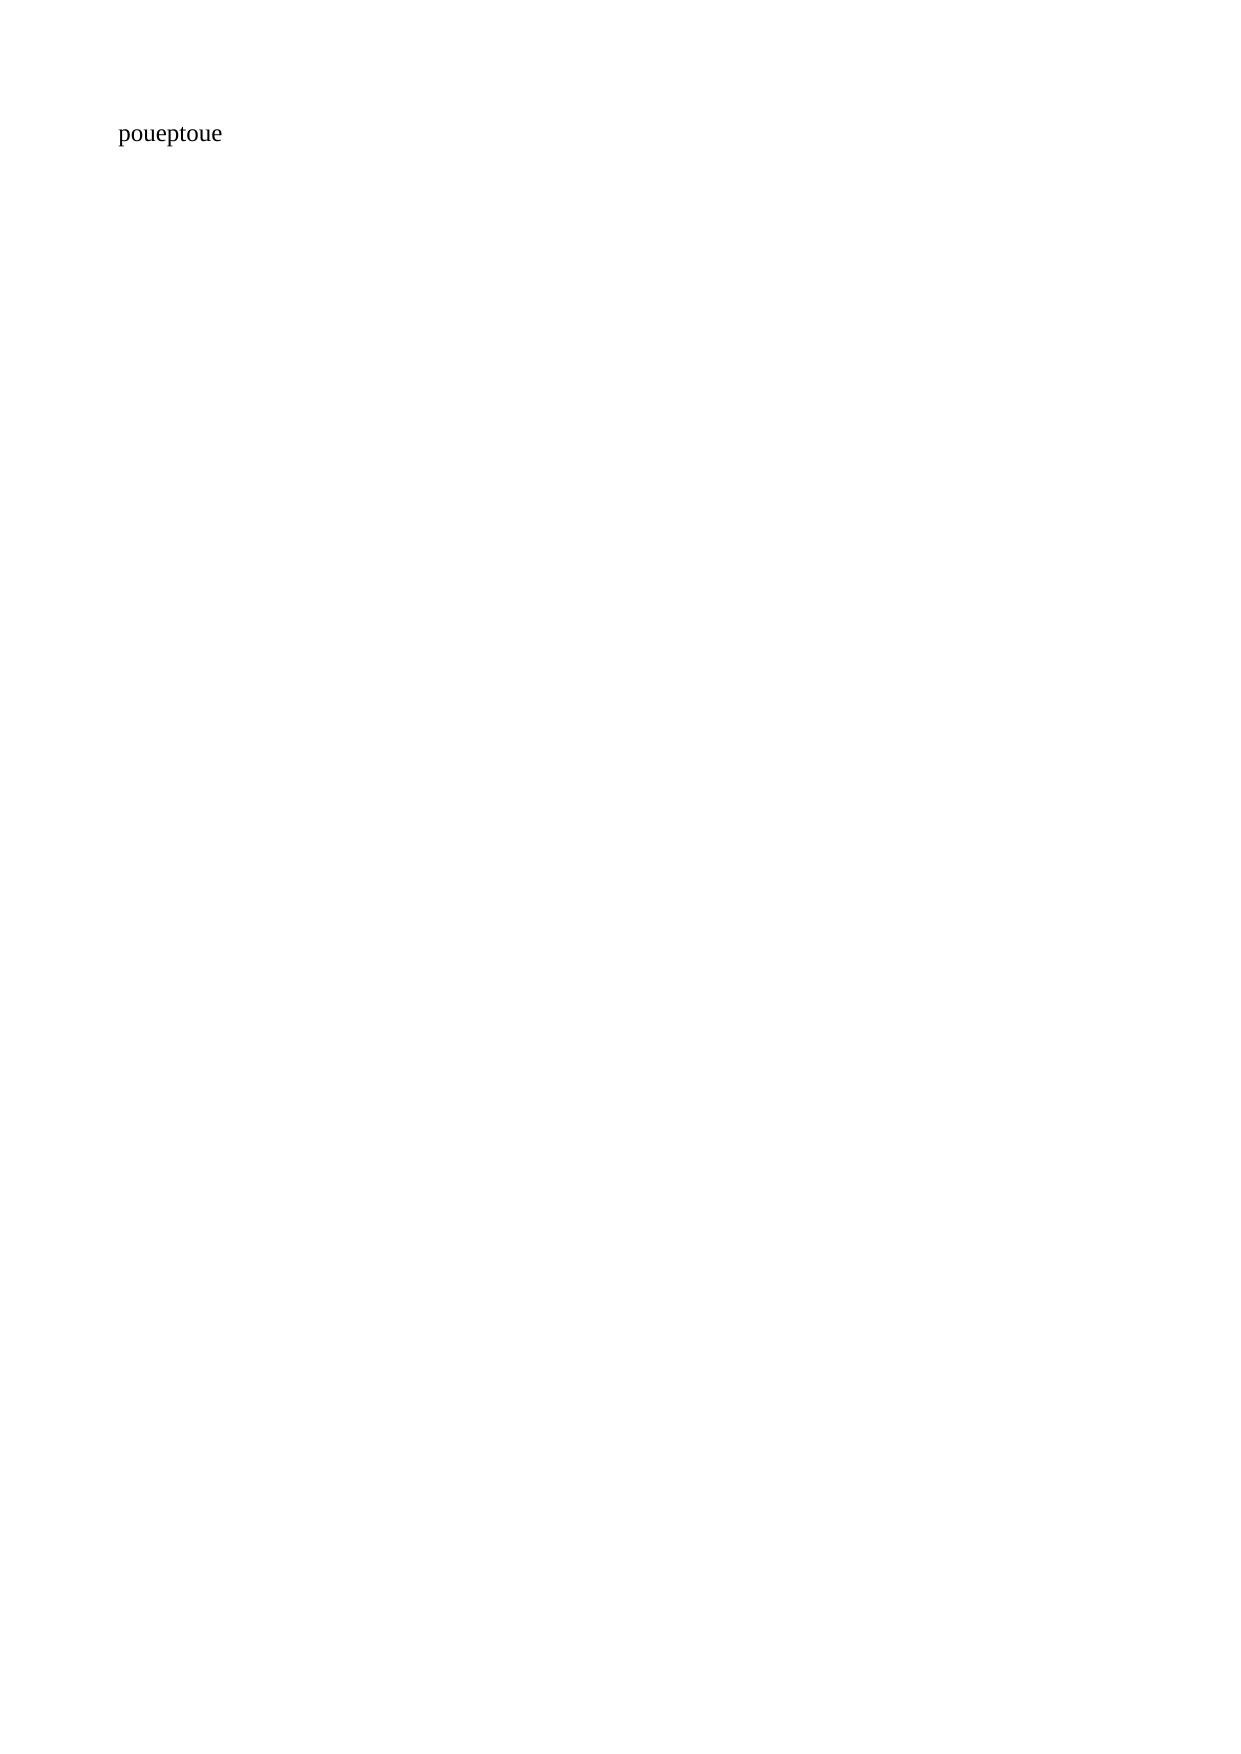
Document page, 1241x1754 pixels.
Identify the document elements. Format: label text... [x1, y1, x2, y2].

text poueptoue [118, 118, 1122, 147]
